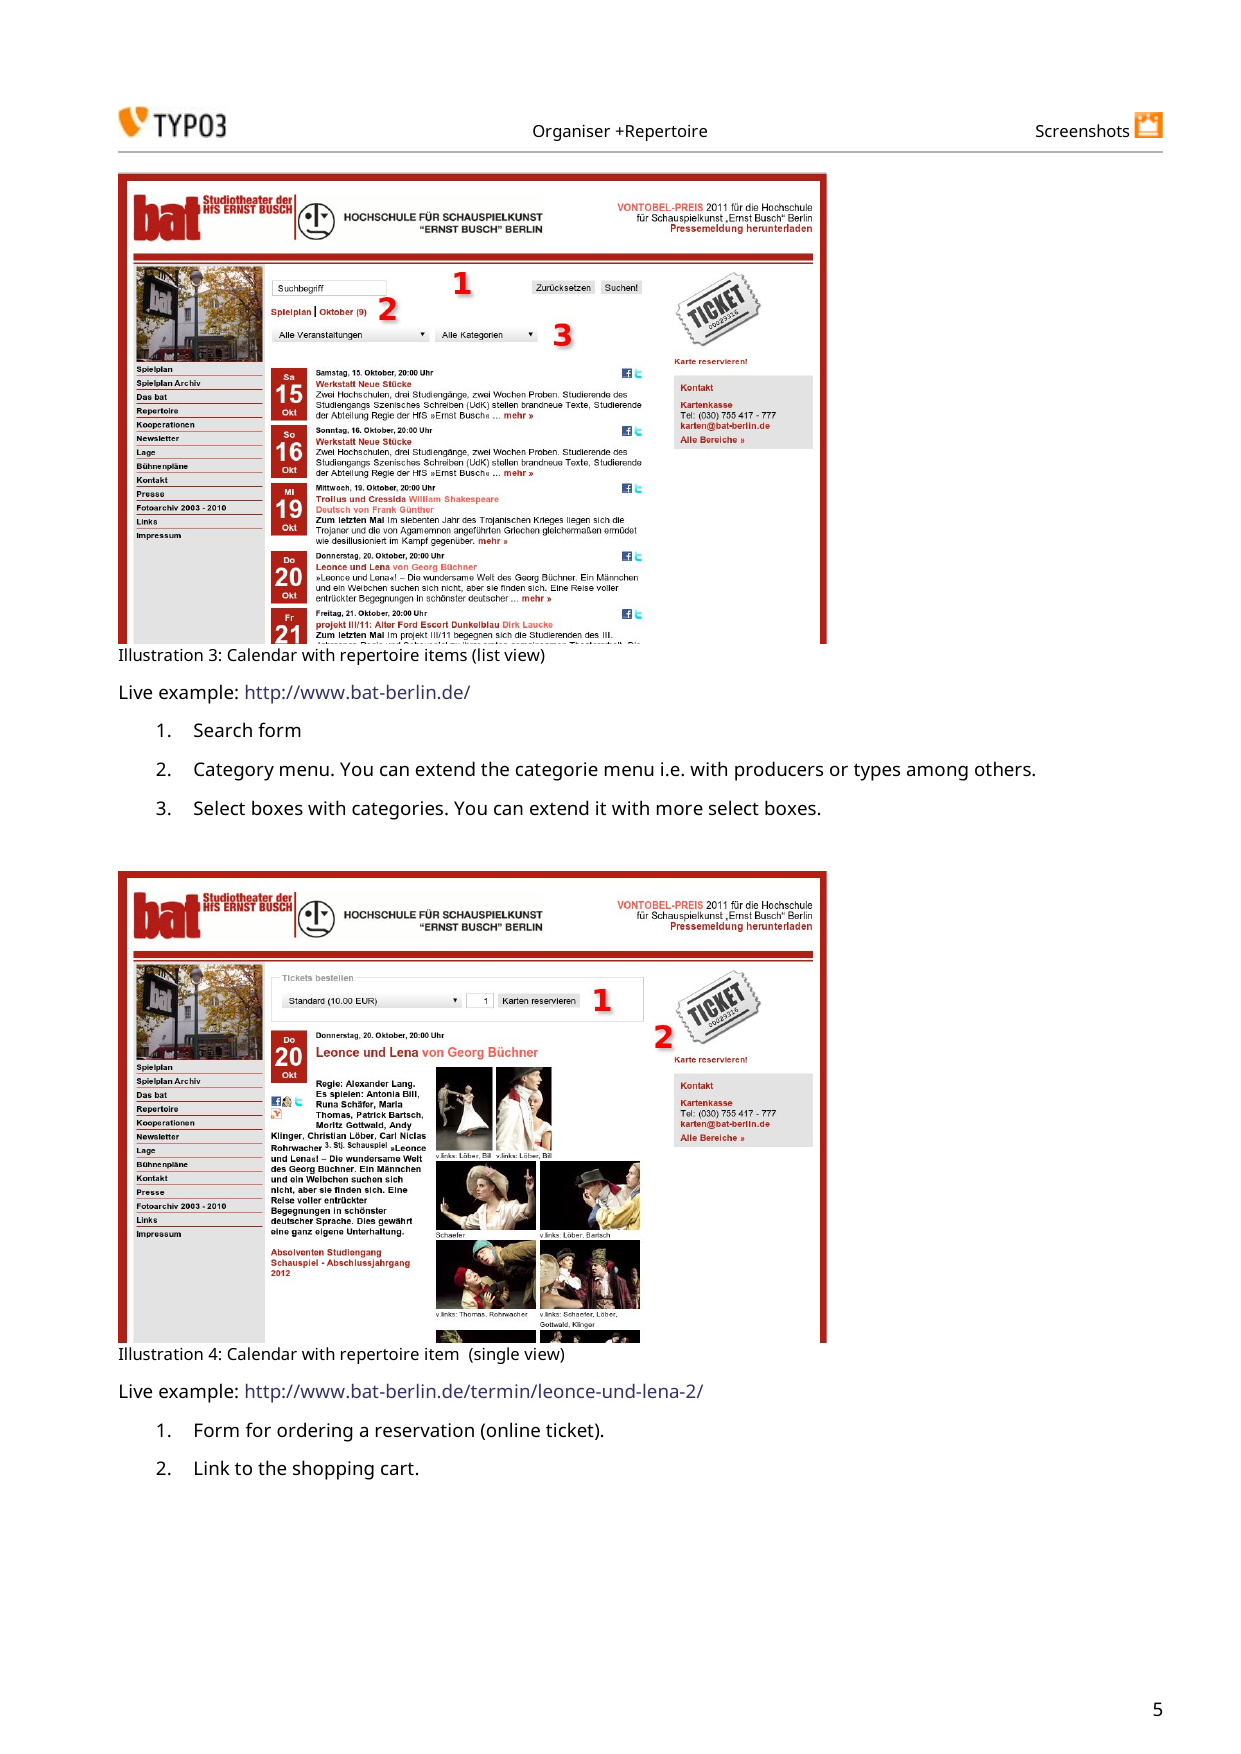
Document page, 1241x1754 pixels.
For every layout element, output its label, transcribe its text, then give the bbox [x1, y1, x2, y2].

list Search form [156, 717, 1163, 743]
list Form for ordering a reservation (online ticket). [156, 1417, 1163, 1443]
list Select boxes with categories. You can extend it with more select boxes. [156, 794, 1163, 821]
text Live example: http://www.bat-berlin.de/termin/leonce-und-lena-2/ [118, 1378, 1163, 1404]
picture [118, 871, 827, 1344]
picture [118, 106, 227, 138]
picture [118, 172, 827, 644]
list Link to the shopping cart. [156, 1455, 1163, 1481]
list Category menu. You can extend the categorie menu i.e. with producers or types among others. [156, 756, 1163, 782]
text Live example: http://www.bat-berlin.de/ [118, 679, 1163, 705]
text Illustration 3: Calendar with repertoire items (list view) [118, 644, 827, 666]
text Illustration 4: Calendar with repertoire item (single view) [118, 1344, 827, 1366]
picture [1134, 112, 1163, 138]
